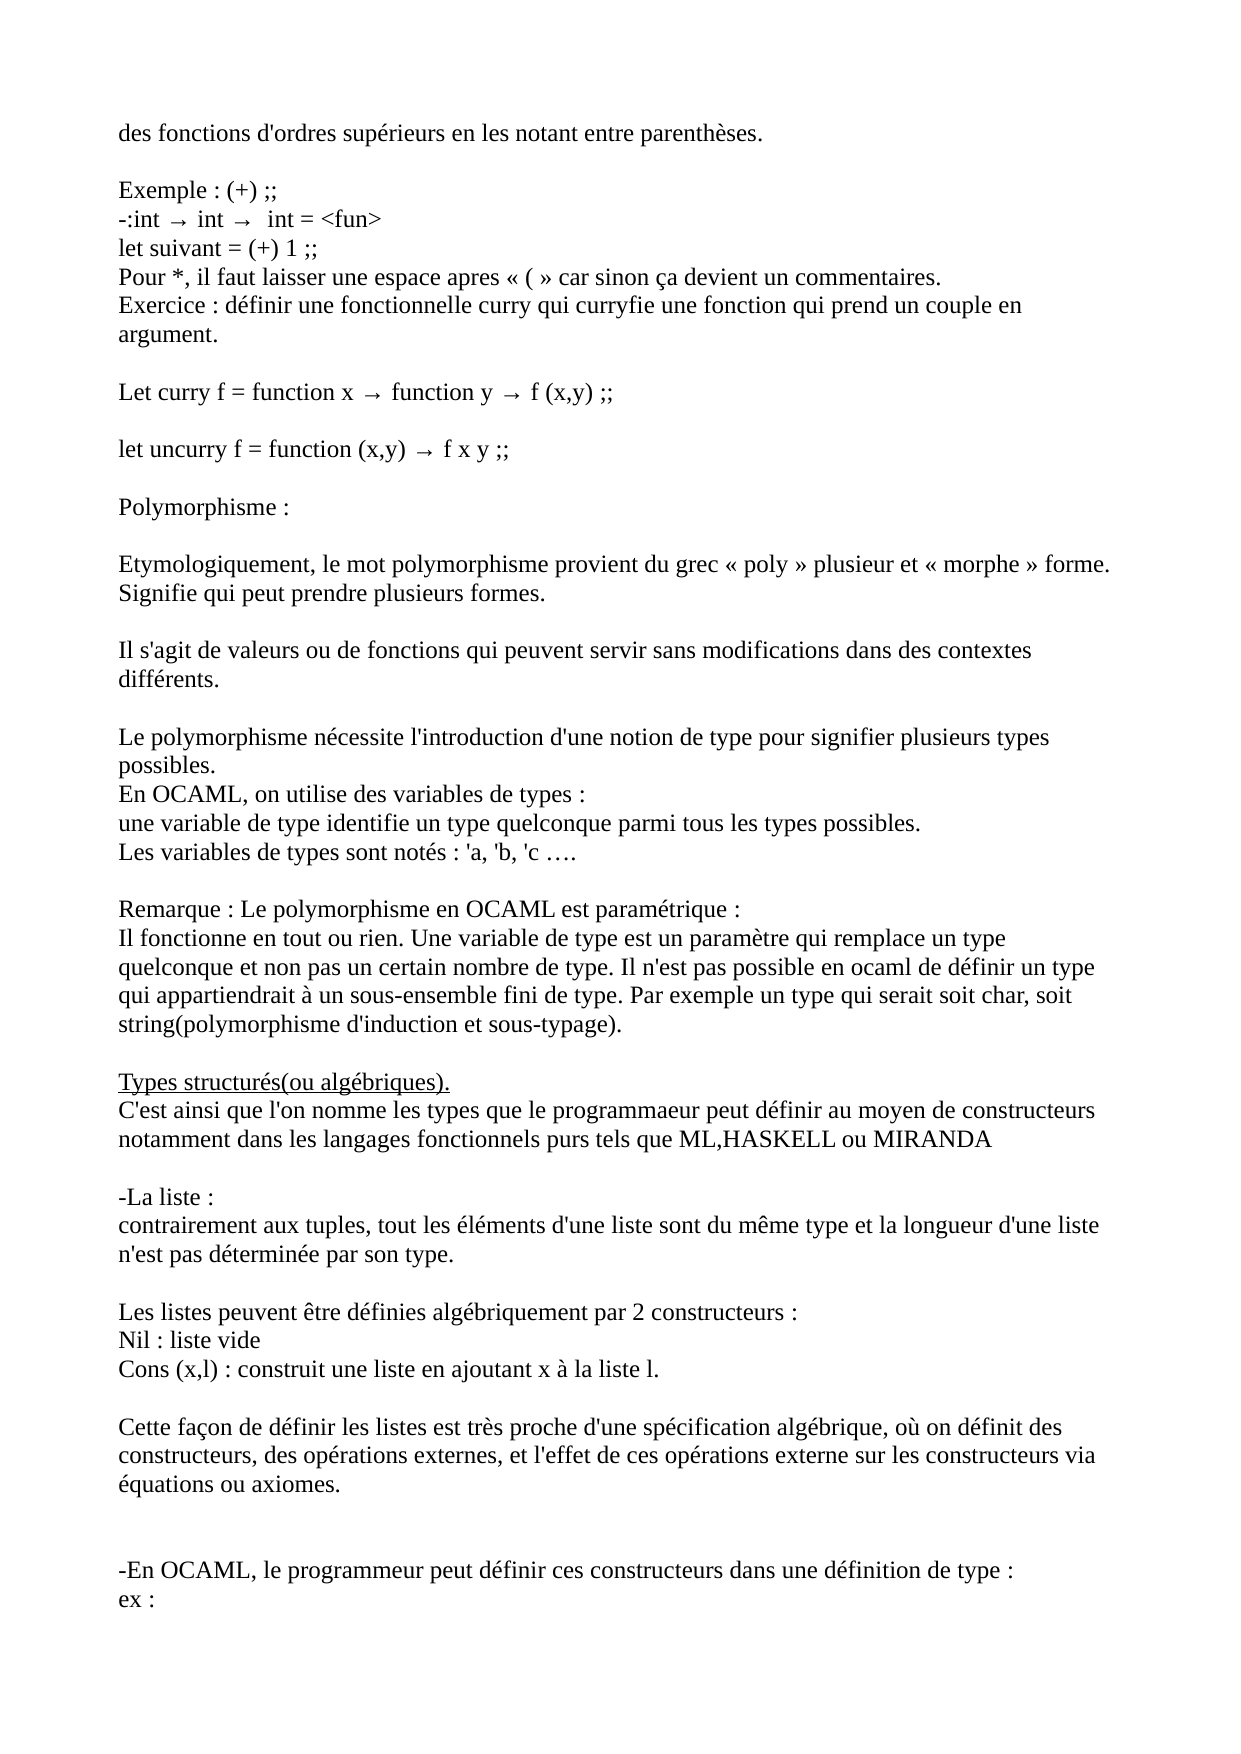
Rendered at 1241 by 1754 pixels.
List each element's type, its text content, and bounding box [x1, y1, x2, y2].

text Il fonctionne en tout ou rien. Une variable de type est un paramètre qui remplace un type quelconque et non pas un certain nombre de type. Il n'est pas possible en ocaml de définir un type qui appartiendrait à un sous-ensemble fini de type. Par exemple un type qui serait soit char, soit string(polymorphisme d'induction et sous-typage). [118, 923, 1122, 1038]
text Exemple : (+) ;; [118, 176, 1122, 204]
text Pour *, il faut laisser une espace apres « ( » car sinon ça devient un commentaires. [118, 262, 1122, 291]
text En OCAML, on utilise des variables de types : [118, 779, 1122, 808]
text Cette façon de définir les listes est très proche d'une spécification algébrique, où on définit des constructeurs, des opérations externes, et l'effet de ces opérations externe sur les constructeurs via équations ou axiomes. [118, 1412, 1122, 1498]
text des fonctions d'ordres supérieurs en les notant entre parenthèses. [118, 118, 1122, 147]
text contrairement aux tuples, tout les éléments d'une liste sont du même type et la longueur d'une liste n'est pas déterminée par son type. [118, 1211, 1122, 1268]
text Le polymorphisme nécessite l'introduction d'une notion de type pour signifier plusieurs types possibles. [118, 722, 1122, 779]
text -En OCAML, le programmeur peut définir ces constructeurs dans une définition de type : [118, 1556, 1122, 1584]
text Les listes peuvent être définies algébriquement par 2 constructeurs : [118, 1297, 1122, 1326]
text Exercice : définir une fonctionnelle curry qui curryfie une fonction qui prend un couple en argument. [118, 291, 1122, 348]
text Signifie qui peut prendre plusieurs formes. [118, 578, 1122, 607]
text Remarque : Le polymorphisme en OCAML est paramétrique : [118, 894, 1122, 923]
text Il s'agit de valeurs ou de fonctions qui peuvent servir sans modifications dans des contextes différents. [118, 636, 1122, 693]
text -:int → int → int = <fun> [118, 204, 1122, 233]
text ex : [118, 1584, 1122, 1613]
text let uncurry f = function (x,y) → f x y ;; [118, 434, 1122, 463]
text -La liste : [118, 1182, 1122, 1211]
text let suivant = (+) 1 ;; [118, 233, 1122, 262]
text Polymorphisme : [118, 492, 1122, 521]
text Types structurés(ou algébriques). [118, 1067, 1122, 1096]
text Les variables de types sont notés : 'a, 'b, 'c …. [118, 837, 1122, 866]
text Etymologiquement, le mot polymorphisme provient du grec « poly » plusieur et « morphe » forme. [118, 549, 1122, 578]
text une variable de type identifie un type quelconque parmi tous les types possibles. [118, 808, 1122, 837]
text Cons (x,l) : construit une liste en ajoutant x à la liste l. [118, 1354, 1122, 1383]
text Let curry f = function x → function y → f (x,y) ;; [118, 377, 1122, 406]
text C'est ainsi que l'on nomme les types que le programmaeur peut définir au moyen de constructeurs notamment dans les langages fonctionnels purs tels que ML,HASKELL ou MIRANDA [118, 1096, 1122, 1153]
text Nil : liste vide [118, 1326, 1122, 1354]
